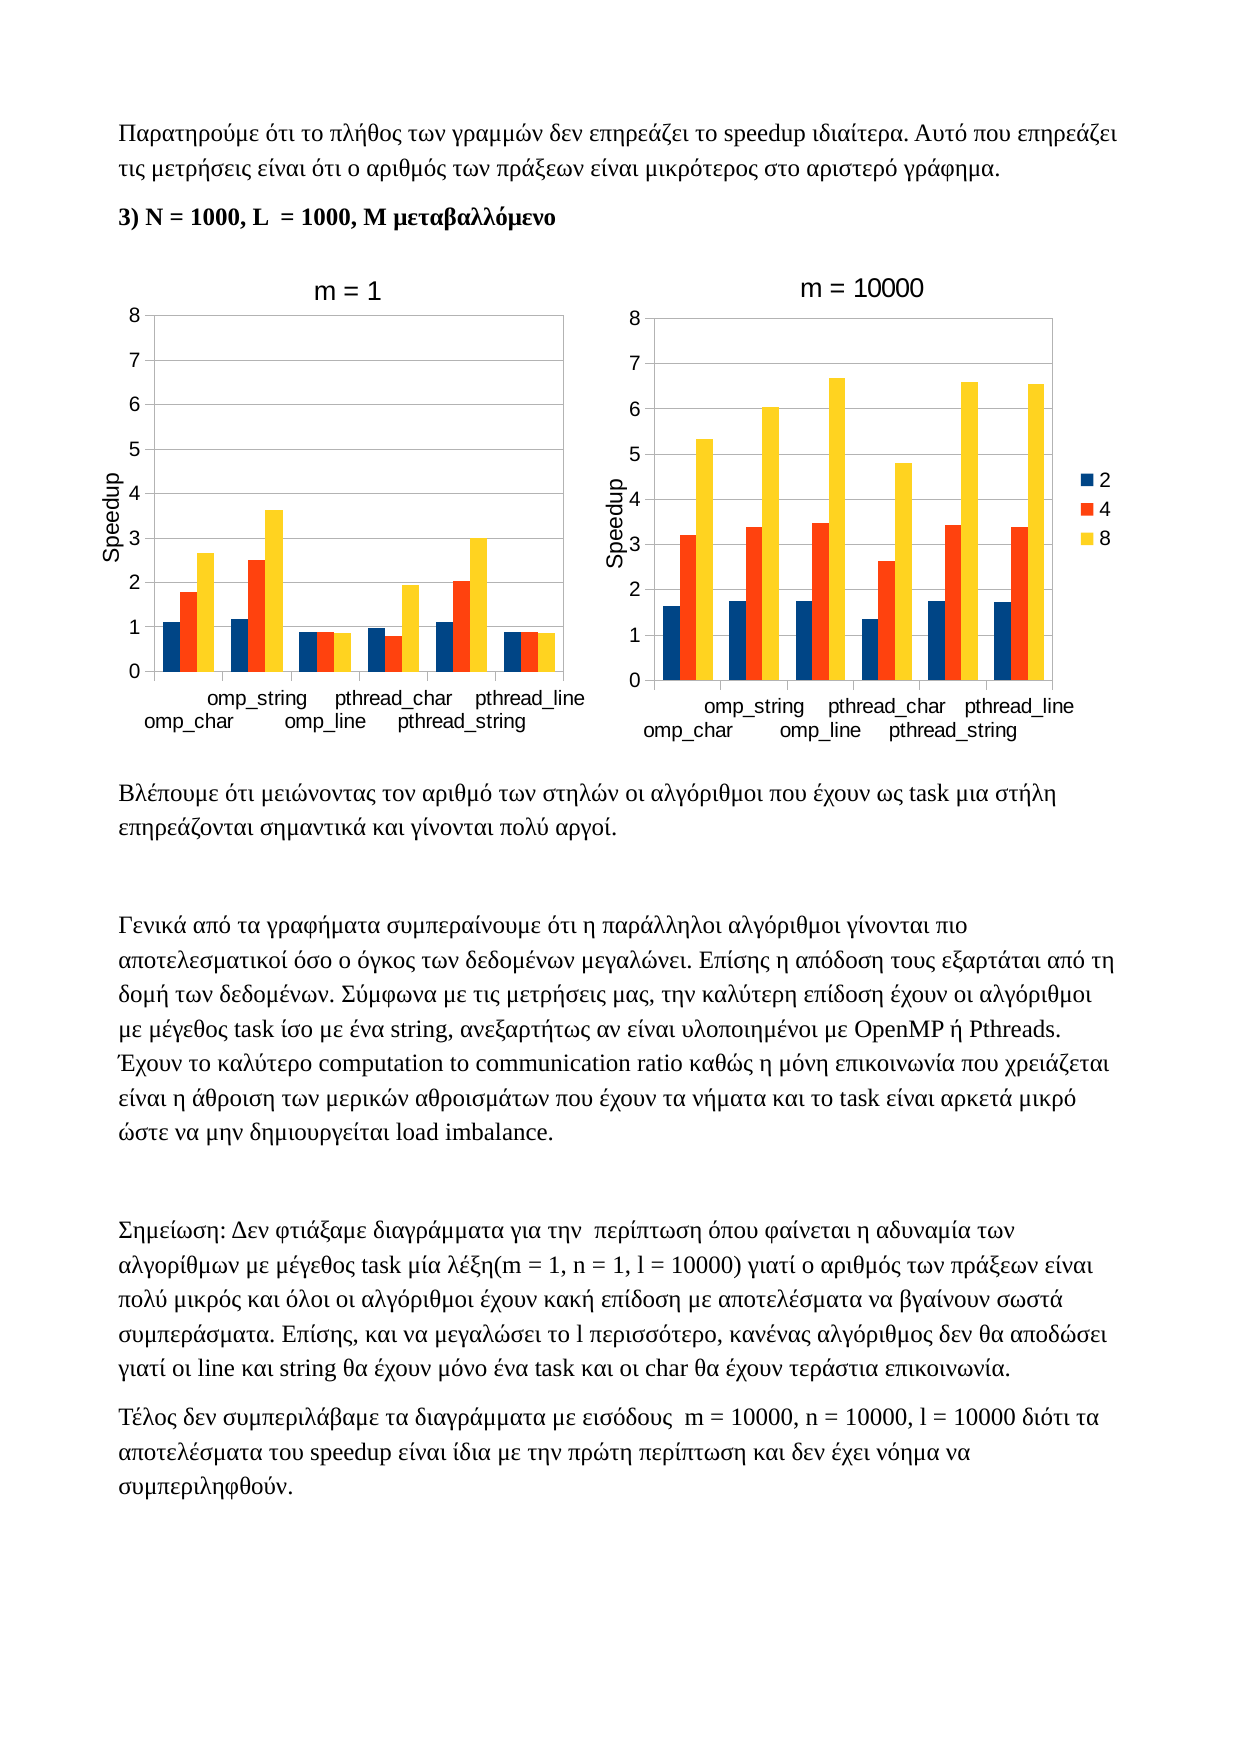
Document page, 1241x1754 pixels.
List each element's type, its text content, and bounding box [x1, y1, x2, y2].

text Παρατηρούμε ότι το πλήθος των γραμμών δεν επηρεάζει το speedup ιδιαίτερα. Αυτό που επηρεάζει τις μετρήσεις είναι ότι ο αριθμός των πράξεων είναι μικρότερος στο αριστερό γράφημα. [118, 118, 1122, 181]
text Τέλος δεν συμπεριλάβαμε τα διαγράμματα με εισόδους m = 10000, n = 10000, l = 10000 διότι τα αποτελέσματα του speedup είναι ίδια με την πρώτη περίπτωση και δεν έχει νόημα να συμπεριληφθούν. [118, 1402, 1122, 1500]
text 3) N = 1000, L = 1000, Μ μεταβαλλόμενο [118, 202, 1122, 230]
text Βλέπουμε ότι μειώνοντας τον αριθμό των στηλών οι αλγόριθμοι που έχουν ως task μια στήλη επηρεάζονται σημαντικά και γίνονται πολύ αργοί. [118, 772, 1122, 841]
text Γενικά από τα γραφήματα συμπεραίνουμε ότι η παράλληλοι αλγόριθμοι γίνονται πιο αποτελεσματικοί όσο ο όγκος των δεδομένων μεγαλώνει. Επίσης η απόδοση τους εξαρτάται από τη δομή των δεδομένων. Σύμφωνα με τις μετρήσεις μας, την καλύτερη επίδοση έχουν οι αλγόριθμοι με μέγεθος task ίσο με ένα string, ανεξαρτήτως αν είναι υλοποιημένοι με OpenMP ή Pthreads. Έχουν το καλύτερο computation to communication ratio καθώς η μόνη επικοινωνία που χρειάζεται είναι η άθροιση των μερικών αθροισμάτων που έχουν τα νήματα και το task είναι αρκετά μικρό ώστε να μην δημιουργείται load imbalance. [118, 910, 1122, 1146]
text Σημείωση: Δεν φτιάξαμε διαγράμματα για την περίπτωση όπου φαίνεται η αδυναμία των αλγορίθμων με μέγεθος task μία λέξη(m = 1, n = 1, l = 10000) γιατί ο αριθμός των πράξεων είναι πολύ μικρός και όλοι οι αλγόριθμοι έχουν κακή επίδοση με αποτελέσματα να βγαίνουν σωστά συμπεράσματα. Επίσης, και να μεγαλώσει το l περισσότερο, κανένας αλγόριθμος δεν θα αποδώσει γιατί οι line και string θα έχουν μόνο ένα task και οι char θα έχουν τεράστια επικοινωνία. [118, 1215, 1122, 1382]
